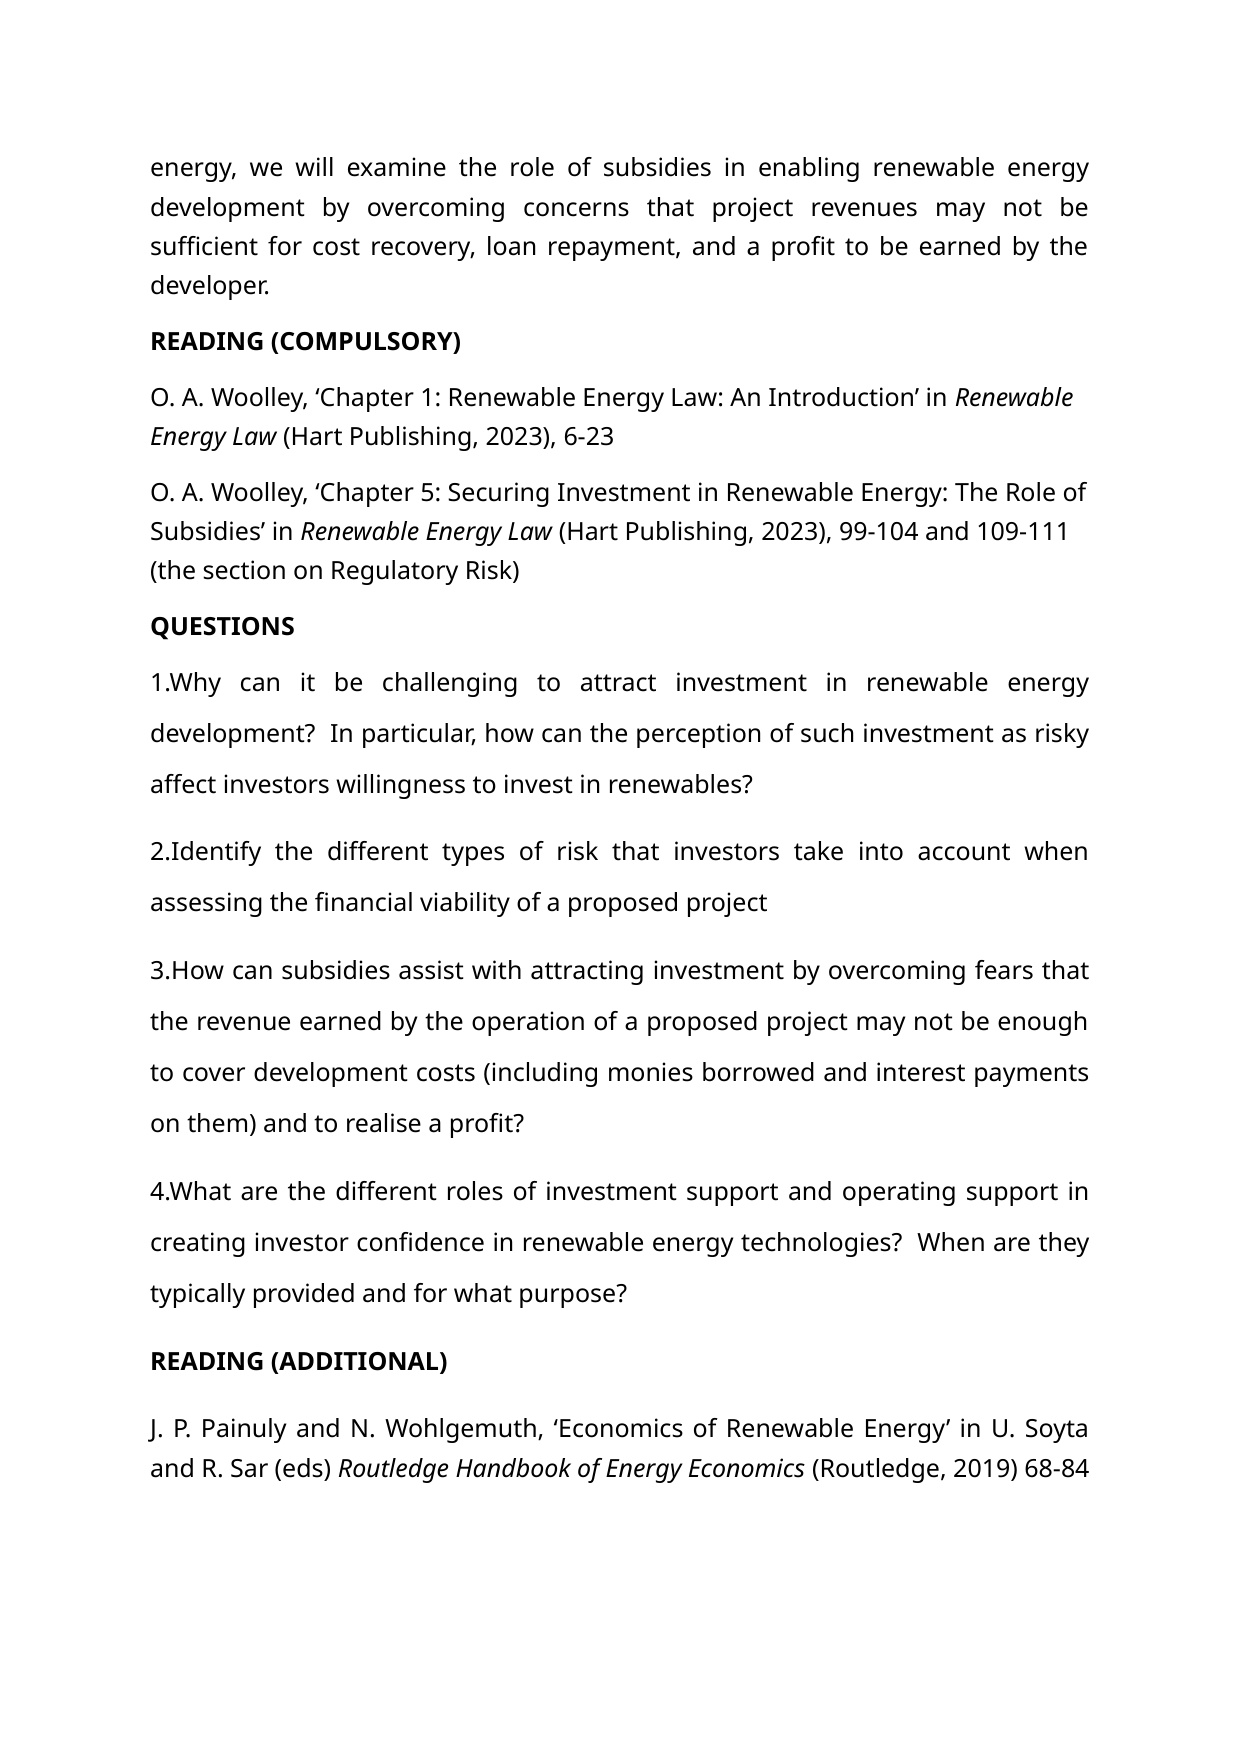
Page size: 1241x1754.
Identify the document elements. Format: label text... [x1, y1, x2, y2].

text QUESTIONS [150, 608, 1090, 642]
text O. A. Woolley, ‘Chapter 5: Securing Investment in Renewable Energy: The Role of Subsidies’ in Renewable Energy Law (Hart Publishing, 2023), 99-104 and 109-111 (the section on Regulatory Risk) [150, 474, 1090, 587]
text 4.What are the different roles of investment support and operating support in creating investor confidence in renewable energy technologies? When are they typically provided and for what purpose? [150, 1173, 1090, 1310]
text 3.How can subsidies assist with attracting investment by overcoming fears that the revenue earned by the operation of a proposed project may not be enough to cover development costs (including monies borrowed and interest payments on them) and to realise a profit? [150, 953, 1090, 1140]
text 1.Why can it be challenging to attract investment in renewable energy development? In particular, how can the perception of such investment as risky affect investors willingness to invest in renewables? [150, 664, 1090, 800]
text READING (ADDITIONAL) [150, 1343, 1090, 1377]
text J. P. Painuly and N. Wohlgemuth, ‘Economics of Renewable Energy’ in U. Soyta and R. Sar (eds) Routledge Handbook of Energy Economics (Routledge, 2019) 68-84 [150, 1411, 1090, 1484]
text energy, we will examine the role of subsidies in enabling renewable energy development by overcoming concerns that project revenues may not be sufficient for cost recovery, loan repayment, and a profit to be earned by the developer. [150, 150, 1090, 302]
text O. A. Woolley, ‘Chapter 1: Renewable Energy Law: An Introduction’ in Renewable Energy Law (Hart Publishing, 2023), 6-23 [150, 379, 1090, 452]
text READING (COMPULSORY) [150, 323, 1090, 357]
text 2.Identify the different types of risk that investors take into account when assessing the financial viability of a proposed project [150, 834, 1090, 919]
